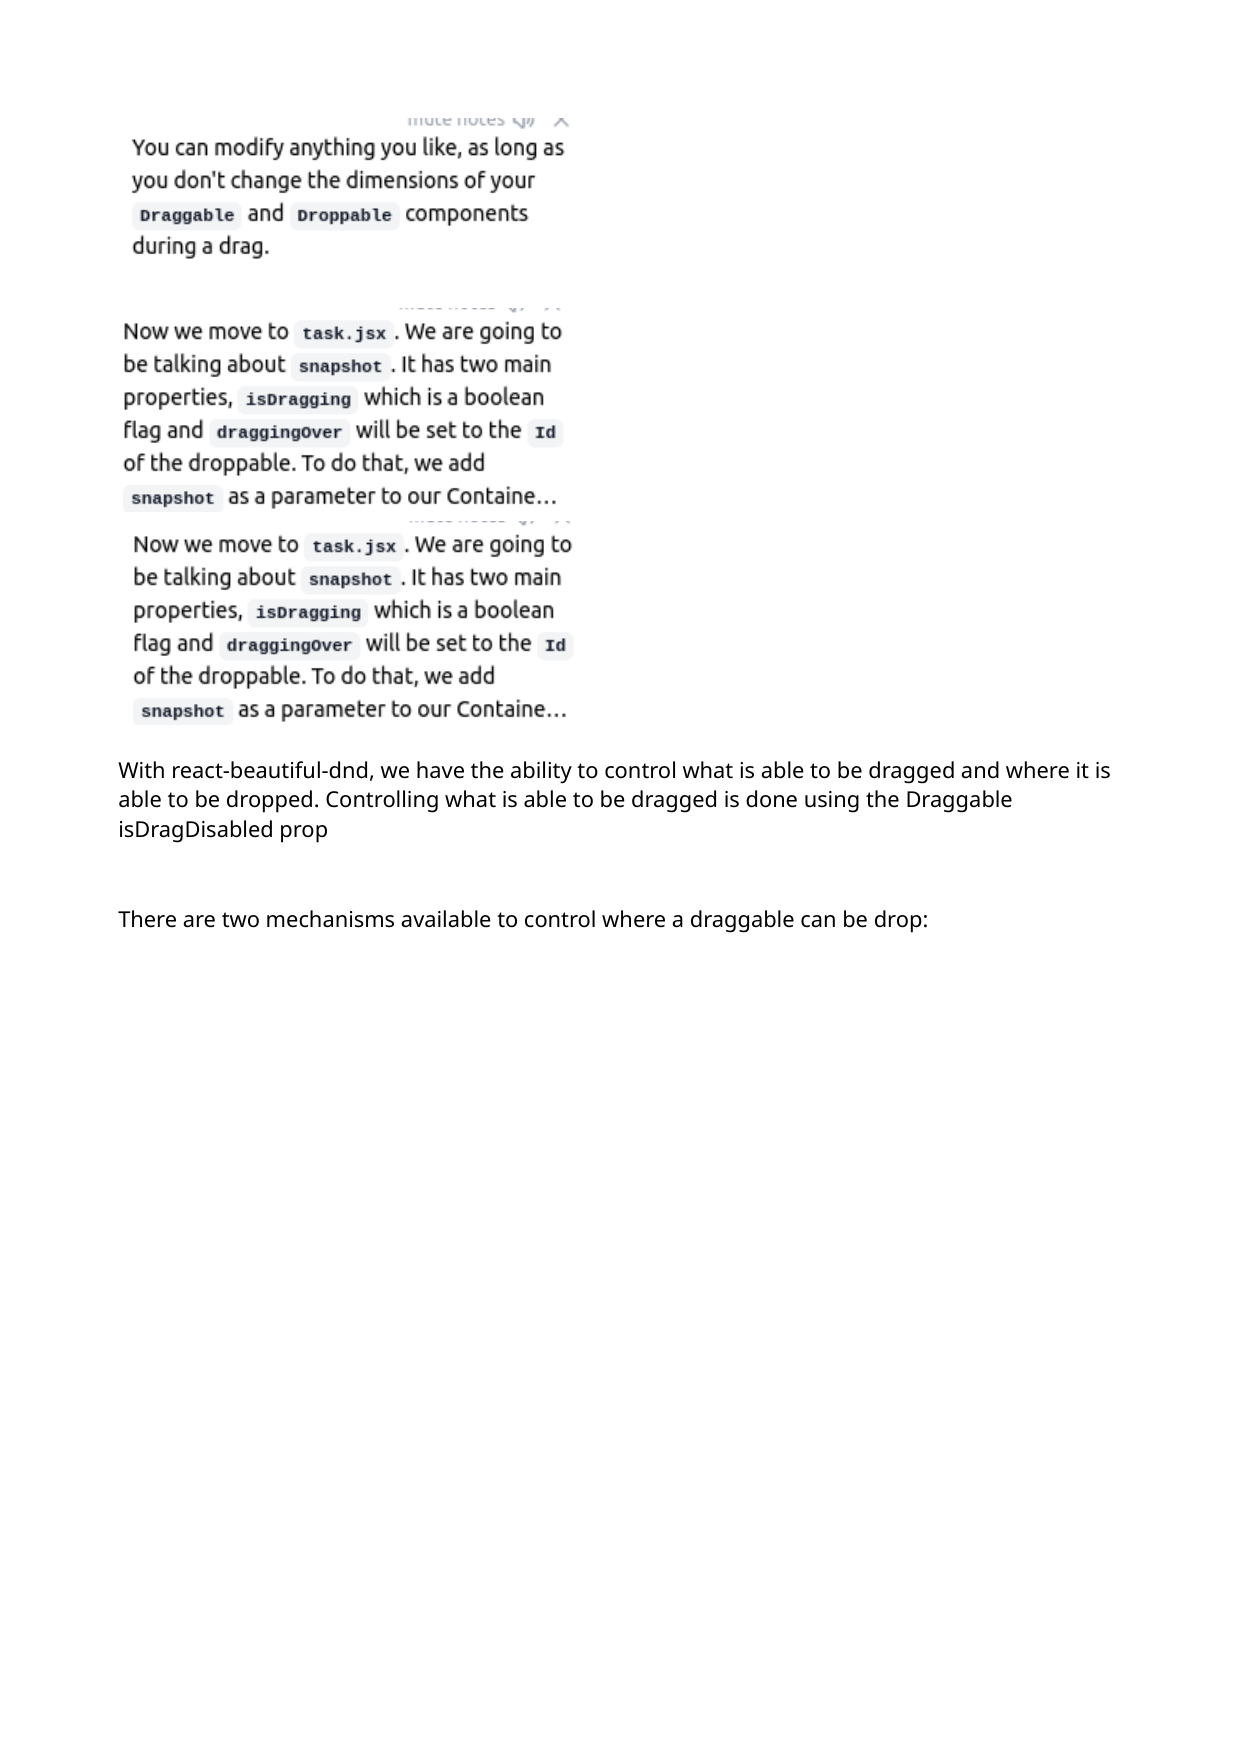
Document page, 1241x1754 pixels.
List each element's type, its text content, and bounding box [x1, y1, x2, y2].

text There are two mechanisms available to control where a draggable can be drop: [118, 903, 1122, 933]
picture [124, 521, 579, 725]
picture [114, 308, 569, 512]
picture [123, 118, 571, 276]
text With react-beautiful-dnd, we have the ability to control what is able to be dragged and where it is able to be dropped. Controlling what is able to be dragged is done using the Draggable isDragDisabled prop [118, 754, 1122, 844]
